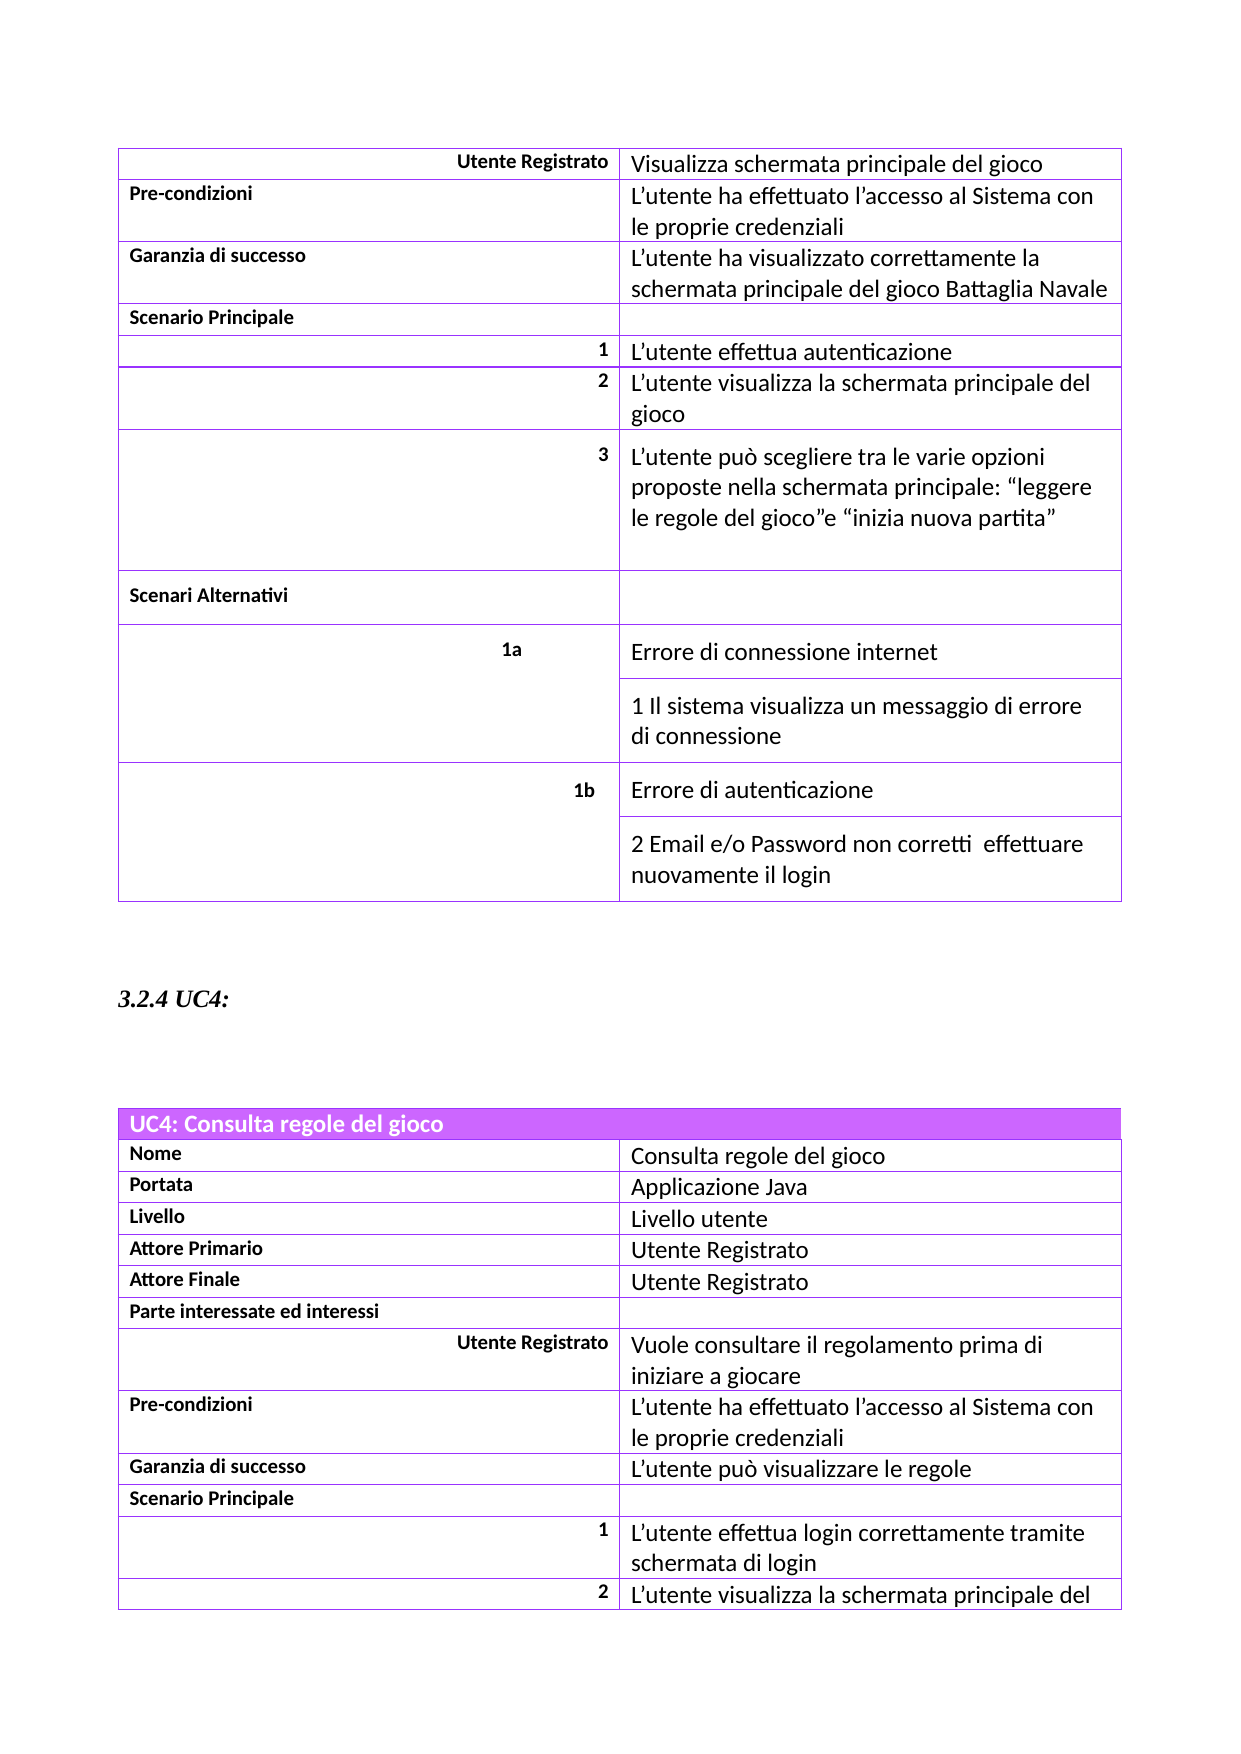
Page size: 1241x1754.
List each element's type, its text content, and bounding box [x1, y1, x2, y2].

table_cell Errore di autenticazione [620, 763, 1121, 816]
table_cell 2 [119, 368, 619, 428]
table_header UC4: Consulta regole del gioco [119, 1109, 1121, 1139]
table_cell L’utente ha effettuato l’accesso al Sistema con le proprie credenziali [620, 1391, 1121, 1452]
table_cell Livello [119, 1203, 619, 1234]
table_cell [620, 304, 1121, 335]
table_cell 2 [119, 1579, 619, 1609]
table_cell [119, 816, 619, 901]
table_cell 1b [119, 763, 619, 816]
table_cell [620, 571, 1121, 623]
table_cell L’utente effettua login correttamente tramite schermata di login [620, 1517, 1121, 1578]
table_cell Parte interessate ed interessi [119, 1298, 619, 1328]
table_cell [620, 1485, 1121, 1516]
table_cell Scenario Principale [119, 304, 619, 335]
table_cell Applicazione Java [620, 1172, 1121, 1202]
table_cell L’utente visualizza la schermata principale del [620, 1579, 1121, 1609]
table_cell Vuole consultare il regolamento prima di iniziare a giocare [620, 1329, 1121, 1390]
table_cell 1 [119, 1517, 619, 1578]
table_cell Scenari Alternativi [119, 571, 619, 623]
table_cell Portata [119, 1172, 619, 1202]
table_cell L’utente effettua autenticazione [620, 336, 1121, 366]
table_cell [620, 1298, 1121, 1328]
table_cell 2 Email e/o Password non corretti effettuare nuovamente il login [620, 817, 1121, 901]
table_cell L’utente visualizza la schermata principale del gioco [620, 368, 1121, 428]
table_cell Garanzia di successo [119, 242, 619, 303]
table_cell 1 [119, 336, 619, 366]
table_cell Utente Registrato [620, 1235, 1121, 1265]
table_cell Utente Registrato [620, 1266, 1121, 1297]
table_cell Utente Registrato [119, 149, 619, 179]
table_cell L’utente può scegliere tra le varie opzioni proposte nella schermata principale: “leggere le regole del gioco”e “inizia nuova partita” [620, 430, 1121, 569]
table_cell Consulta regole del gioco [620, 1140, 1121, 1171]
table_cell Attore Finale [119, 1266, 619, 1297]
table_cell L’utente può visualizzare le regole [620, 1454, 1121, 1484]
table_cell 1a [119, 625, 619, 762]
table_cell 3 [119, 430, 619, 569]
table_cell Pre-condizioni [119, 1391, 619, 1452]
table_cell Pre-condizioni [119, 180, 619, 241]
table_cell L’utente ha effettuato l’accesso al Sistema con le proprie credenziali [620, 180, 1121, 241]
table_cell Livello utente [620, 1203, 1121, 1234]
table_cell L’utente ha visualizzato correttamente la schermata principale del gioco Battaglia Navale [620, 242, 1121, 303]
table_cell Errore di connessione internet [620, 625, 1121, 678]
subtitle 3.2.4 UC4: [118, 984, 1122, 1013]
table_cell Attore Primario [119, 1235, 619, 1265]
table_cell Scenario Principale [119, 1485, 619, 1516]
table_cell Visualizza schermata principale del gioco [620, 149, 1121, 179]
table_cell Utente Registrato [119, 1329, 619, 1390]
table_cell Nome [119, 1140, 619, 1171]
table_cell Garanzia di successo [119, 1454, 619, 1484]
table_cell 1 Il sistema visualizza un messaggio di errore di connessione [620, 679, 1121, 762]
